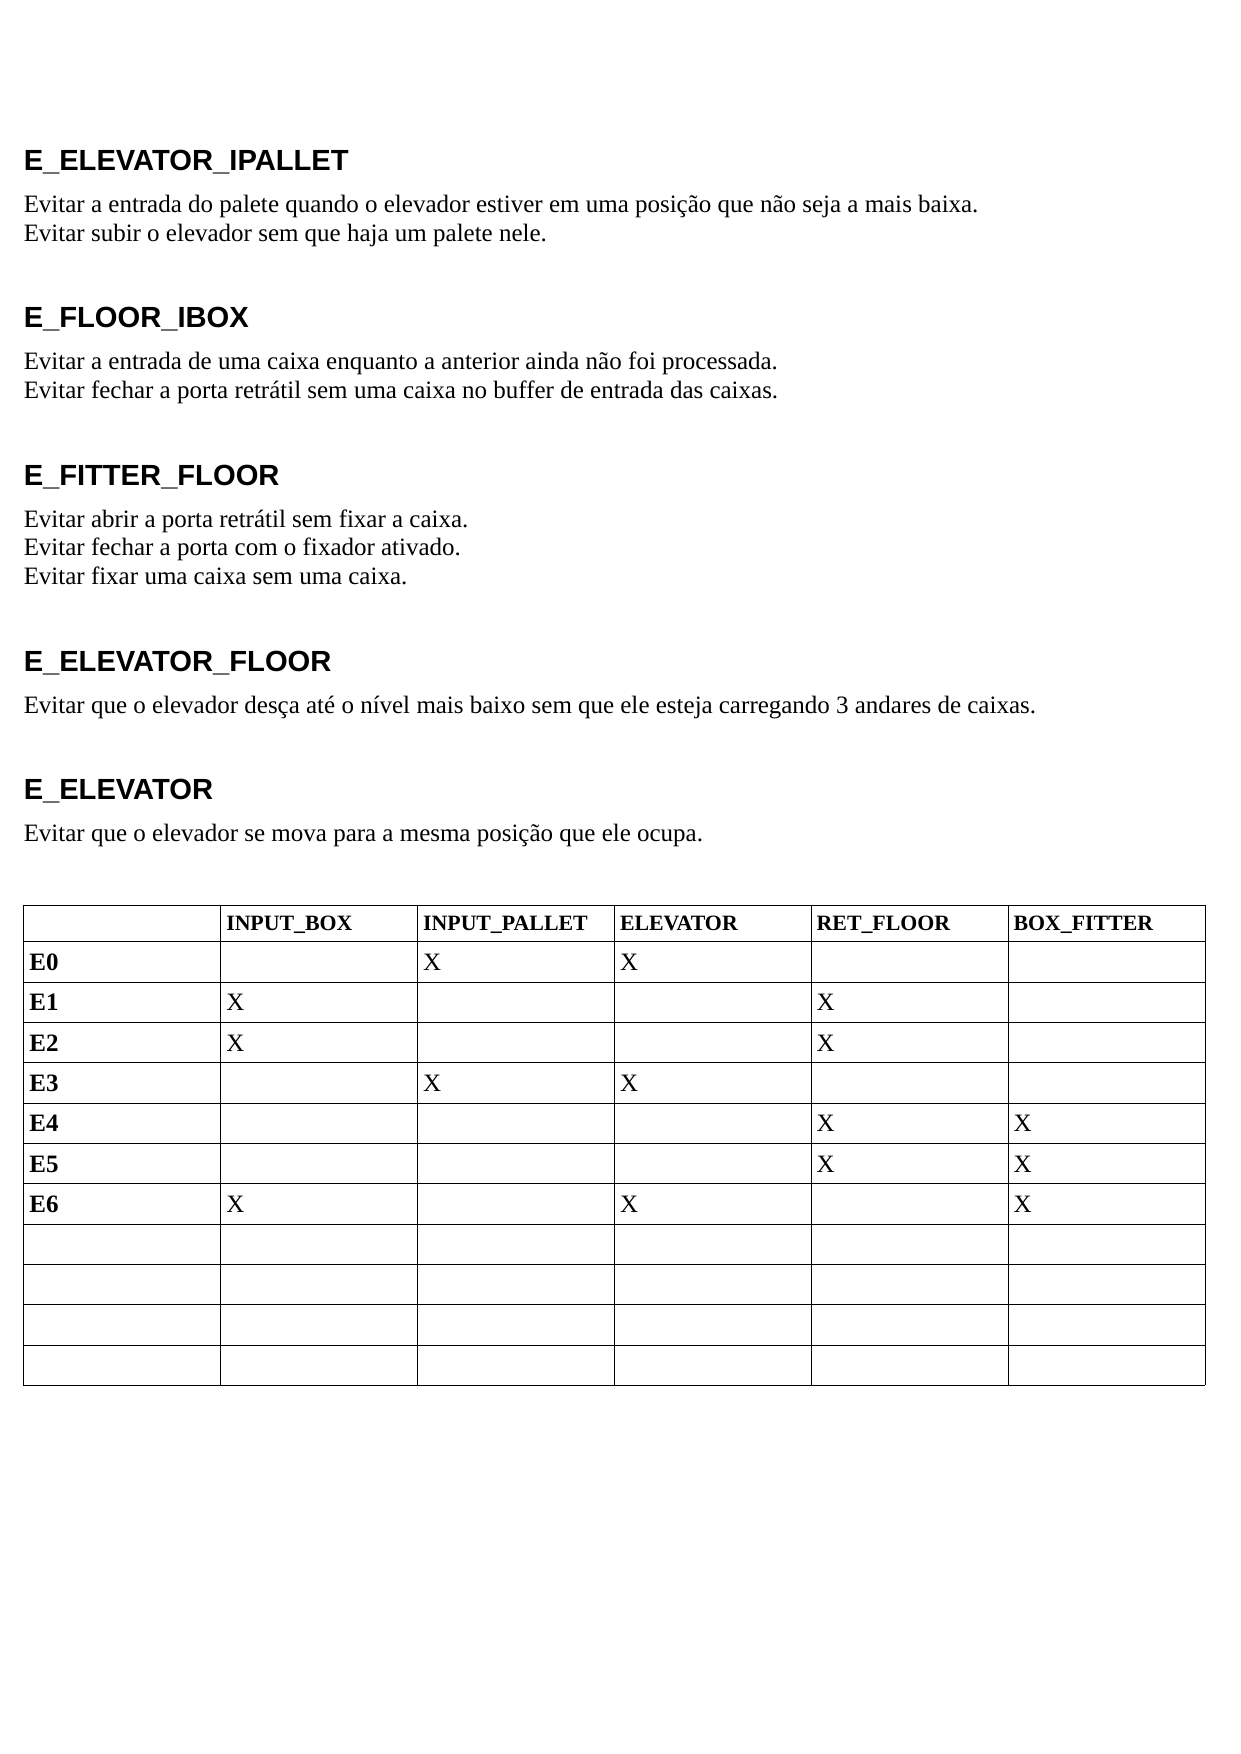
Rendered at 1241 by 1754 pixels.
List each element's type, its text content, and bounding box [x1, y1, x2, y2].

table_cell [812, 1225, 1008, 1264]
table_cell [812, 1063, 1008, 1103]
text Evitar fechar a porta com o fixador ativado. [23, 532, 1205, 561]
table_cell X [812, 1023, 1008, 1062]
table_cell [812, 1184, 1008, 1223]
table_cell E6 [24, 1184, 220, 1223]
table_cell [221, 1225, 417, 1264]
table_header INPUT_BOX [221, 906, 417, 941]
table_cell [615, 1023, 811, 1062]
table_cell [24, 1346, 220, 1385]
table_cell [1009, 1023, 1205, 1062]
table_header RET_FLOOR [812, 906, 1008, 941]
table_cell [1009, 1063, 1205, 1103]
text Evitar abrir a porta retrátil sem fixar a caixa. [23, 504, 1205, 532]
table_cell [1009, 1265, 1205, 1304]
text Evitar que o elevador se mova para a mesma posição que ele ocupa. [23, 818, 1205, 847]
table_cell [615, 1144, 811, 1183]
table_cell [418, 1346, 614, 1385]
text Evitar subir o elevador sem que haja um palete nele. [23, 218, 1205, 247]
table_header [24, 906, 220, 941]
table_cell [812, 1265, 1008, 1304]
subtitle E_FLOOR_IBOX [23, 300, 1205, 334]
table_cell [418, 1144, 614, 1183]
table_cell [24, 1225, 220, 1264]
table_cell [615, 1104, 811, 1143]
subtitle E_ELEVATOR_IPALLET [23, 143, 1205, 177]
table_cell [615, 1346, 811, 1385]
table_cell X [1009, 1144, 1205, 1183]
table_cell [615, 1265, 811, 1304]
table_cell [418, 1265, 614, 1304]
table_cell [24, 1305, 220, 1344]
table_cell X [615, 1063, 811, 1103]
table_cell X [221, 983, 417, 1022]
subtitle E_ELEVATOR_FLOOR [23, 644, 1205, 677]
table_cell X [221, 1023, 417, 1062]
table_cell X [221, 1184, 417, 1223]
table_cell [221, 1346, 417, 1385]
table_cell E4 [24, 1104, 220, 1143]
table_cell E2 [24, 1023, 220, 1062]
table_cell [418, 1023, 614, 1062]
table_cell [418, 1184, 614, 1223]
table_cell [221, 1265, 417, 1304]
table_header ELEVATOR [615, 906, 811, 941]
table_cell [221, 1063, 417, 1103]
table_cell [1009, 1305, 1205, 1344]
table_cell E3 [24, 1063, 220, 1103]
table_cell [812, 1346, 1008, 1385]
table_cell [615, 1305, 811, 1344]
text Evitar a entrada de uma caixa enquanto a anterior ainda não foi processada. [23, 346, 1205, 375]
subtitle E_ELEVATOR [23, 772, 1205, 806]
table_cell [221, 942, 417, 982]
table_cell [615, 983, 811, 1022]
table_cell [24, 1265, 220, 1304]
table_cell [418, 1225, 614, 1264]
table_cell X [1009, 1184, 1205, 1223]
table_cell X [615, 1184, 811, 1223]
table_cell X [812, 1104, 1008, 1143]
table_cell X [812, 1144, 1008, 1183]
table_header BOX_FITTER [1009, 906, 1205, 941]
table_cell X [418, 1063, 614, 1103]
table_cell [221, 1104, 417, 1143]
table_cell [418, 1305, 614, 1344]
table_cell X [1009, 1104, 1205, 1143]
table_cell [1009, 1225, 1205, 1264]
table_cell [1009, 983, 1205, 1022]
subtitle E_FITTER_FLOOR [23, 458, 1205, 491]
table_cell [221, 1305, 417, 1344]
table_cell [812, 1305, 1008, 1344]
table_cell X [615, 942, 811, 982]
table_cell [1009, 942, 1205, 982]
text Evitar fixar uma caixa sem uma caixa. [23, 561, 1205, 590]
table_cell [812, 942, 1008, 982]
table_cell [1009, 1346, 1205, 1385]
table_cell [221, 1144, 417, 1183]
table_cell E1 [24, 983, 220, 1022]
table_header INPUT_PALLET [418, 906, 614, 941]
text Evitar a entrada do palete quando o elevador estiver em uma posição que não seja a mais baixa. [23, 189, 1205, 218]
table_cell [418, 983, 614, 1022]
text Evitar que o elevador desça até o nível mais baixo sem que ele esteja carregando 3 andares de caixas. [23, 690, 1205, 718]
table_cell [615, 1225, 811, 1264]
table_cell E0 [24, 942, 220, 982]
table_cell E5 [24, 1144, 220, 1183]
table_cell X [812, 983, 1008, 1022]
text Evitar fechar a porta retrátil sem uma caixa no buffer de entrada das caixas. [23, 375, 1205, 404]
table_cell X [418, 942, 614, 982]
table_cell [418, 1104, 614, 1143]
